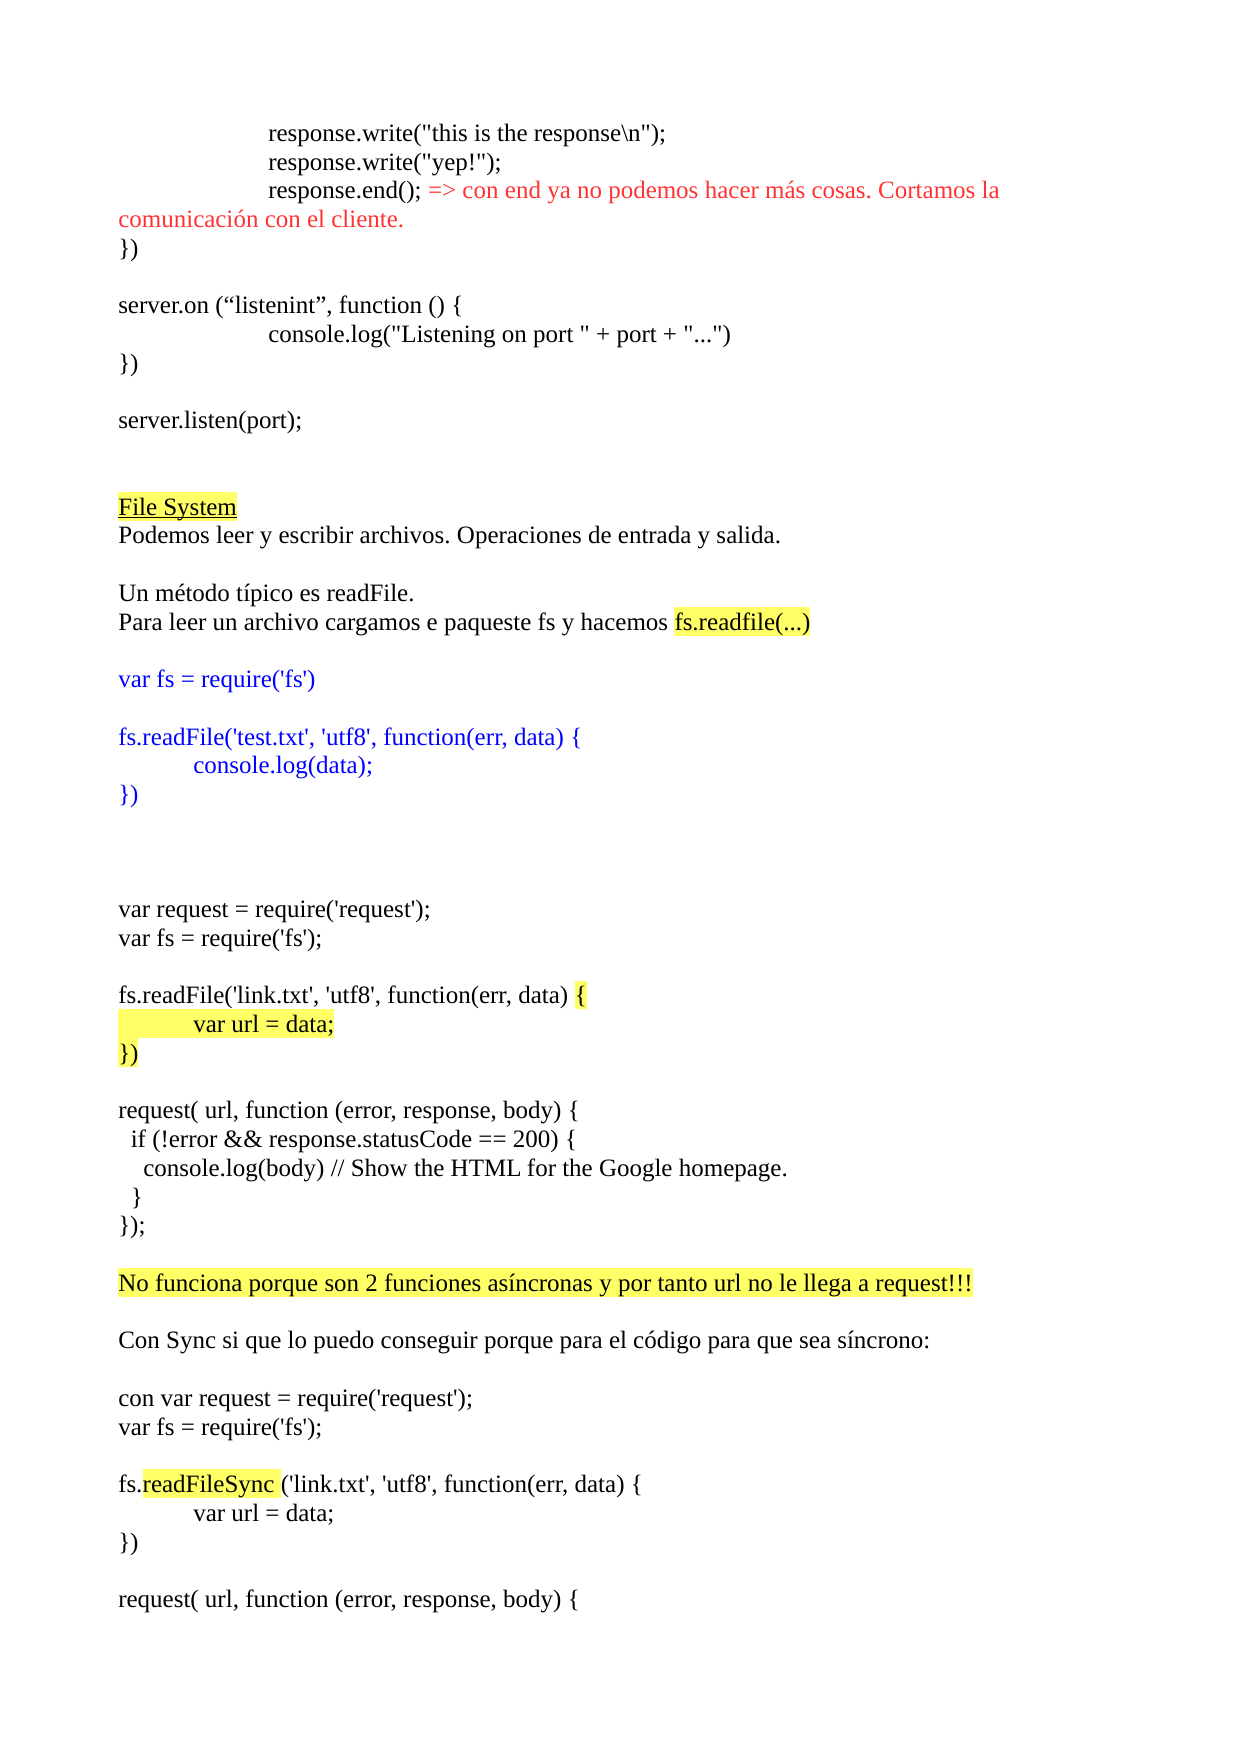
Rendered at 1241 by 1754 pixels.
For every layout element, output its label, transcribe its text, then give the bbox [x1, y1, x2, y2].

text } [118, 1182, 1122, 1211]
text var fs = require('fs'); [118, 1412, 1122, 1441]
text con var request = require('request'); [118, 1383, 1122, 1412]
text Con Sync si que lo puedo conseguir porque para el código para que sea síncrono: [118, 1326, 1122, 1354]
text var request = require('request'); [118, 894, 1122, 923]
text console.log(data); [118, 751, 1122, 779]
text console.log("Listening on port " + port + "...") [118, 319, 1122, 348]
text response.write("this is the response\n"); [118, 118, 1122, 147]
text Para leer un archivo cargamos e paqueste fs y hacemos fs.readfile(...) [118, 607, 1122, 636]
text fs.readFile('link.txt', 'utf8', function(err, data) { [118, 981, 1122, 1009]
text var fs = require('fs'); [118, 923, 1122, 952]
text File System [118, 492, 1122, 521]
text }) [118, 1038, 1122, 1067]
text Un método típico es readFile. [118, 578, 1122, 607]
text }) [118, 1527, 1122, 1556]
text }); [118, 1211, 1122, 1239]
text }) [118, 233, 1122, 262]
text No funciona porque son 2 funciones asíncronas y por tanto url no le llega a request!!! [118, 1268, 1122, 1297]
text var url = data; [118, 1009, 1122, 1038]
text fs.readFile('test.txt', 'utf8', function(err, data) { [118, 722, 1122, 751]
text }) [118, 348, 1122, 377]
text request( url, function (error, response, body) { [118, 1096, 1122, 1124]
text response.write("yep!"); [118, 147, 1122, 176]
text fs.readFileSync ('link.txt', 'utf8', function(err, data) { [118, 1469, 1122, 1498]
text console.log(body) // Show the HTML for the Google homepage. [118, 1153, 1122, 1182]
text if (!error && response.statusCode == 200) { [118, 1124, 1122, 1153]
text response.end(); => con end ya no podemos hacer más cosas. Cortamos la comunicación con el cliente. [118, 176, 1122, 233]
text server.on (“listenint”, function () { [118, 291, 1122, 319]
text server.listen(port); [118, 406, 1122, 434]
text var fs = require('fs') [118, 664, 1122, 693]
text var url = data; [118, 1498, 1122, 1527]
text Podemos leer y escribir archivos. Operaciones de entrada y salida. [118, 521, 1122, 549]
text request( url, function (error, response, body) { [118, 1584, 1122, 1613]
text }) [118, 779, 1122, 808]
